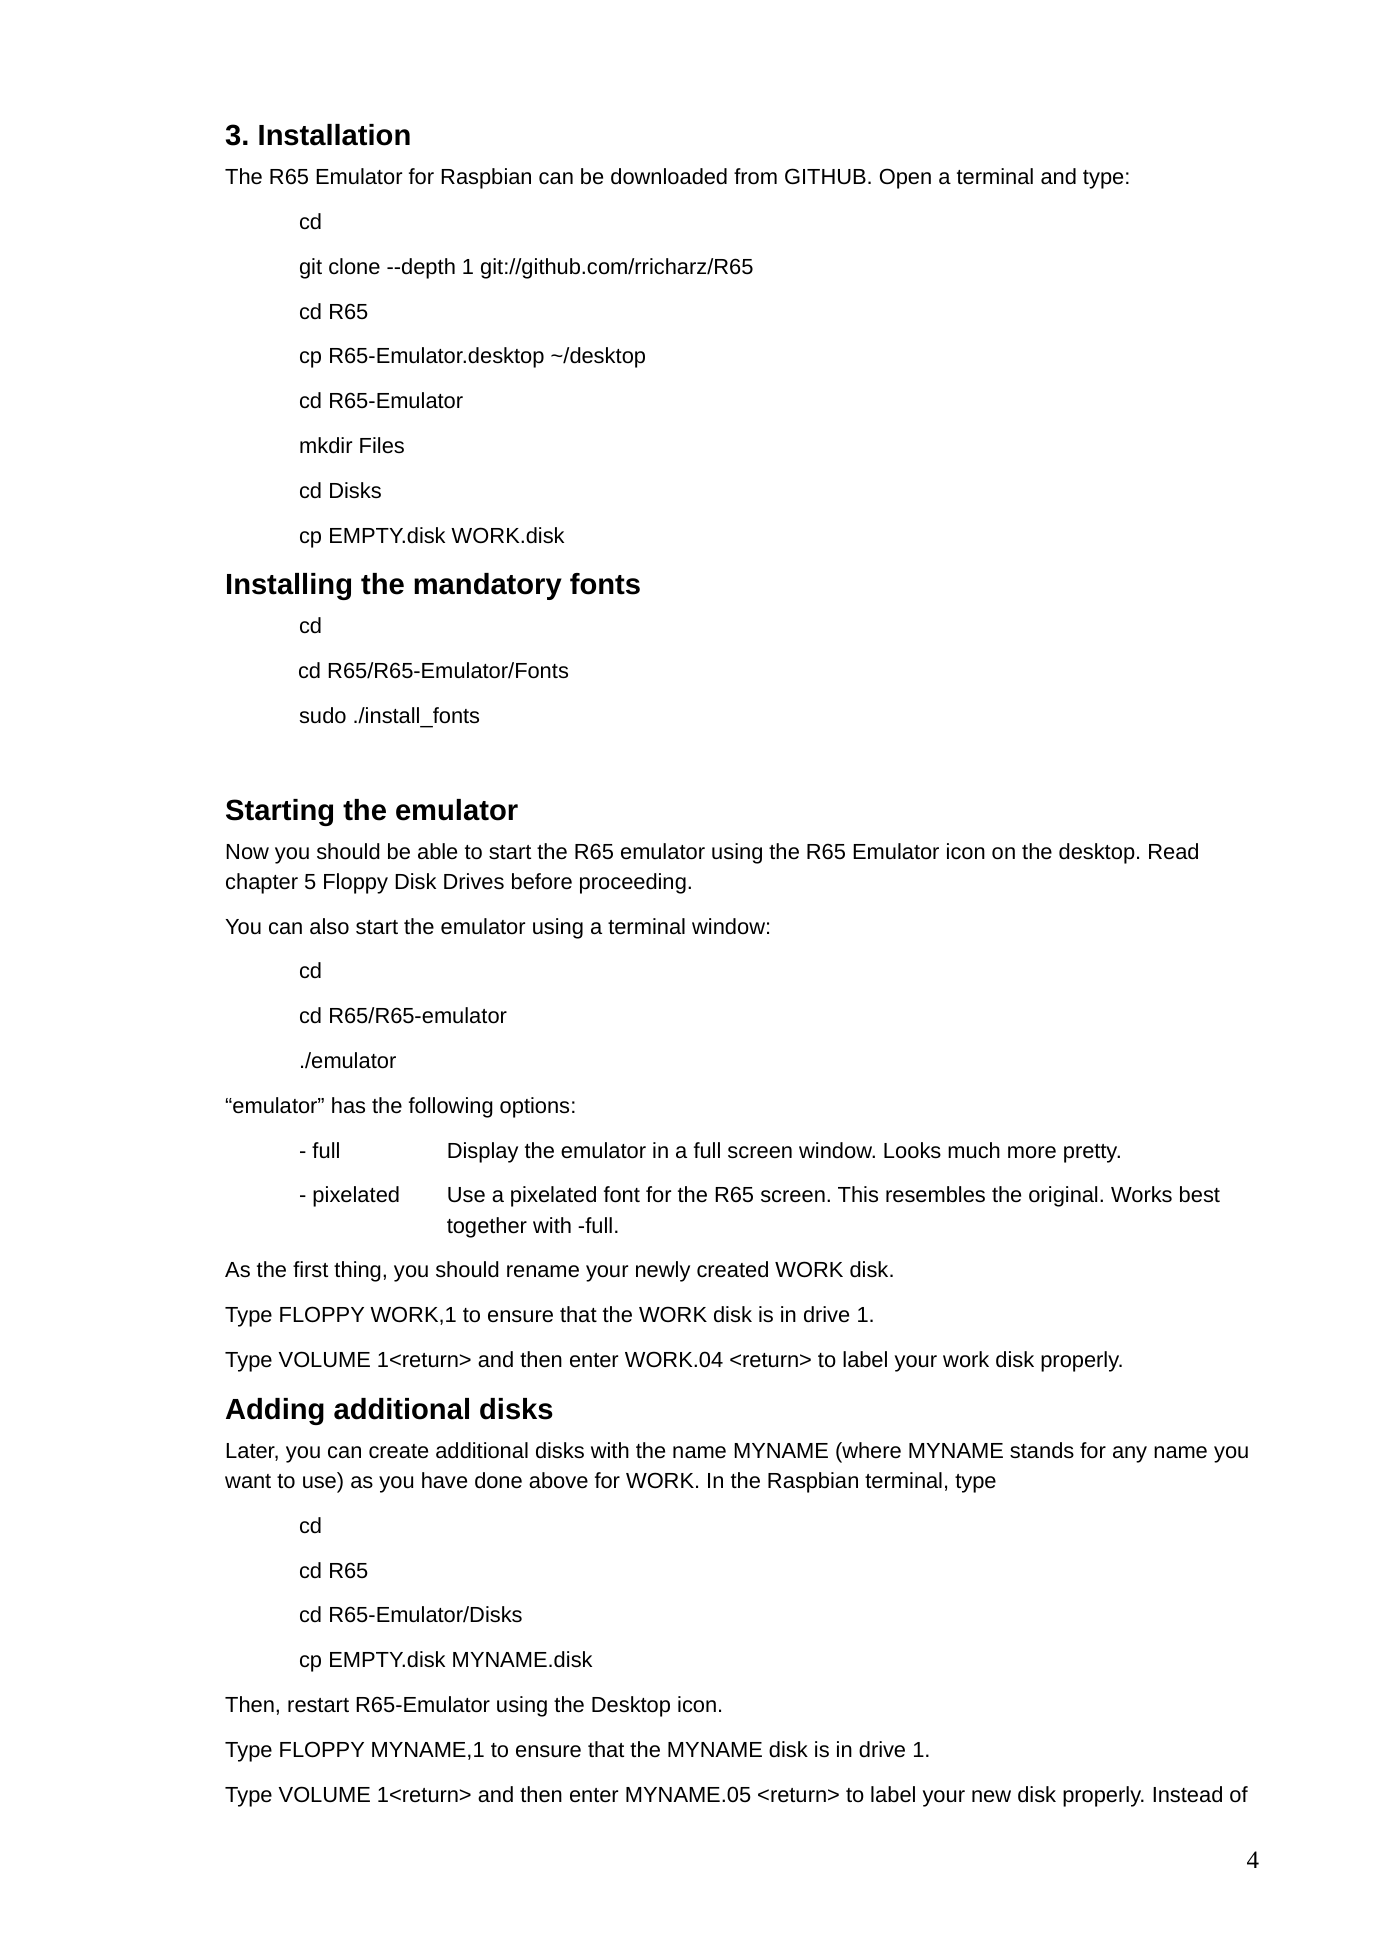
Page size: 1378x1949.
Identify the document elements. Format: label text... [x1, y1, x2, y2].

text ./emulator [225, 1048, 1259, 1073]
text cd [225, 958, 1259, 983]
subtitle 3. Installation [225, 118, 1259, 152]
text Then, restart R65-Emulator using the Desktop icon. [225, 1692, 1259, 1717]
text cd R65-Emulator [299, 388, 1259, 413]
text cd Disks [299, 478, 1259, 503]
text Type VOLUME 1<return> and then enter WORK.04 <return> to label your work disk properly. [225, 1347, 1259, 1372]
text Type FLOPPY WORK,1 to ensure that the WORK disk is in drive 1. [225, 1302, 1259, 1327]
text - pixelated Use a pixelated font for the R65 screen. This resembles the original. Works best together with -full. [225, 1182, 1259, 1238]
text cd R65 [299, 298, 1259, 324]
text The R65 Emulator for Raspbian can be downloaded from GITHUB. Open a terminal and type: [225, 164, 1259, 189]
text cd R65/R65-Emulator/Fonts [225, 658, 1259, 683]
text cd R65/R65-emulator [225, 1003, 1259, 1028]
text cd R65-Emulator/Disks [299, 1602, 1259, 1627]
text mkdir Files [299, 433, 1259, 458]
subtitle Installing the mandatory fonts [225, 567, 1259, 601]
text cd [225, 613, 1259, 638]
subtitle Adding additional disks [225, 1392, 1259, 1425]
text As the first thing, you should rename your newly created WORK disk. [225, 1257, 1259, 1282]
text Type VOLUME 1<return> and then enter MYNAME.05 <return> to label your new disk properly. Instead of [225, 1781, 1259, 1807]
text You can also start the emulator using a terminal window: [225, 913, 1259, 939]
text cp EMPTY.disk MYNAME.disk [299, 1647, 1259, 1672]
text - full Display the emulator in a full screen window. Looks much more pretty. [225, 1137, 1259, 1163]
text Later, you can create additional disks with the name MYNAME (where MYNAME stands for any name you want to use) as you have done above for WORK. In the Raspbian terminal, type [225, 1438, 1259, 1493]
text cd [299, 209, 1259, 234]
text sudo ./install_fonts [225, 703, 1259, 728]
text cd R65 [299, 1557, 1259, 1583]
subtitle Starting the emulator [225, 792, 1259, 826]
text git clone --depth 1 git://github.com/rricharz/R65 [299, 254, 1259, 279]
text cd [299, 1513, 1259, 1538]
text “emulator” has the following options: [225, 1093, 1259, 1118]
text cp R65-Emulator.desktop ~/desktop [299, 343, 1259, 368]
text Type FLOPPY MYNAME,1 to ensure that the MYNAME disk is in drive 1. [225, 1737, 1259, 1762]
text cp EMPTY.disk WORK.disk [299, 522, 1259, 548]
text Now you should be able to start the R65 emulator using the R65 Emulator icon on the desktop. Read chapter 5 Floppy Disk Drives before proceeding. [225, 838, 1259, 894]
